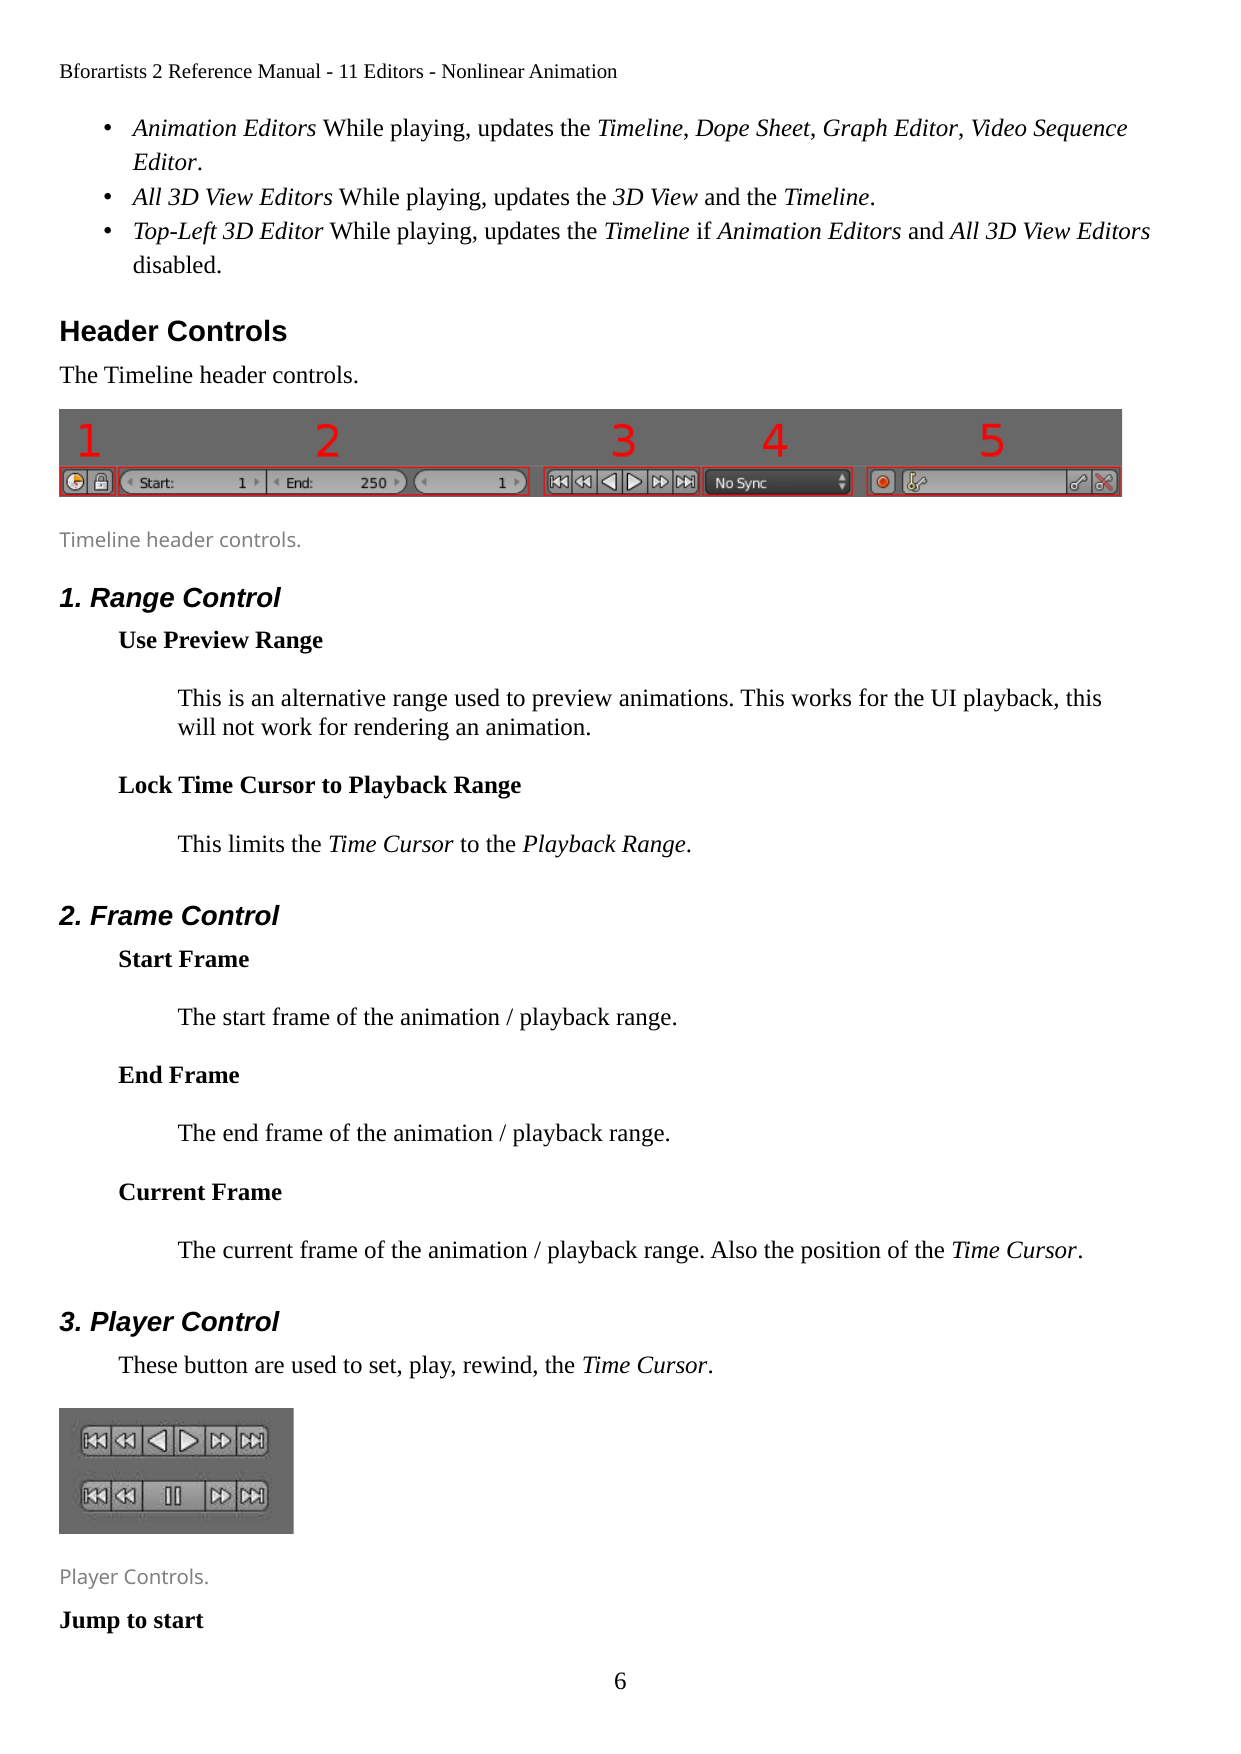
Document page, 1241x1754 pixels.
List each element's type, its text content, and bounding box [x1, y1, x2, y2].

picture [59, 409, 1123, 497]
subtitle Lock Time Cursor to Playback Range [118, 771, 1122, 799]
subtitle Start Frame [118, 944, 1122, 973]
subtitle Current Frame [118, 1177, 1122, 1206]
picture [59, 1408, 294, 1534]
text The Timeline header controls. [59, 360, 1181, 389]
list All 3D View Editors While playing, updates the 3D View and the Timeline. [103, 182, 1181, 210]
subtitle End Frame [118, 1060, 1122, 1089]
list Animation Editors While playing, updates the Timeline, Dope Sheet, Graph Editor, Video Sequence Editor. [103, 113, 1181, 176]
list The start frame of the animation / playback range. [177, 1002, 1122, 1031]
subtitle 2. Frame Control [59, 899, 1181, 931]
subtitle 3. Player Control [59, 1306, 1181, 1338]
text Player Controls. [59, 1559, 1181, 1591]
list The current frame of the animation / playback range. Also the position of the Time Cursor. [177, 1235, 1122, 1264]
list Top-Left 3D Editor While playing, updates the Timeline if Animation Editors and All 3D View Editors disabled. [103, 216, 1181, 279]
subtitle Header Controls [59, 314, 1181, 348]
list This limits the Time Cursor to the Playback Range. [177, 829, 1122, 857]
text Timeline header controls. [59, 523, 1181, 554]
subtitle Use Preview Range [118, 625, 1122, 654]
list The end frame of the animation / playback range. [177, 1118, 1122, 1147]
subtitle Jump to start [59, 1605, 1181, 1634]
list This is an alternative range used to preview animations. This works for the UI playback, this will not work for rendering an animation. [177, 683, 1122, 741]
text These button are used to set, play, rewind, the Time Cursor. [118, 1350, 1122, 1379]
subtitle 1. Range Control [59, 581, 1181, 613]
